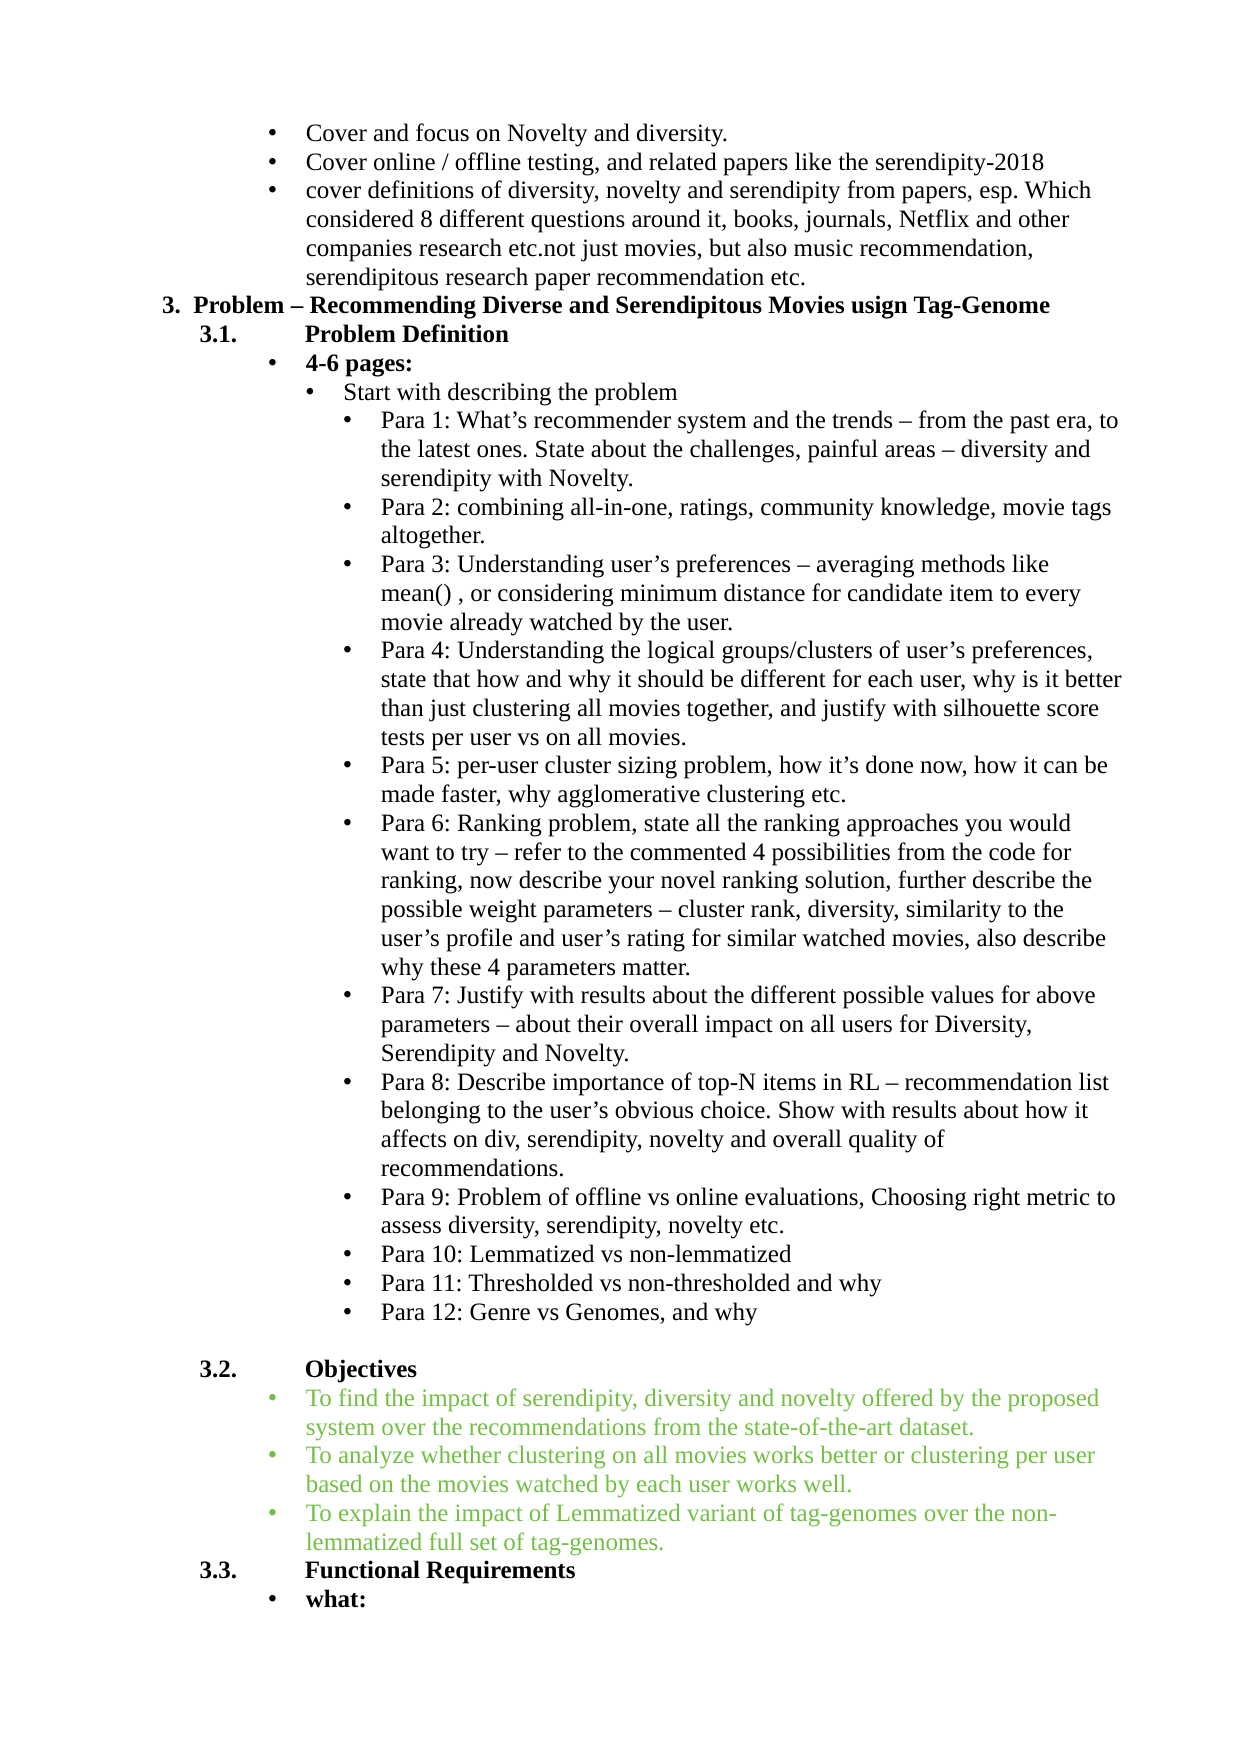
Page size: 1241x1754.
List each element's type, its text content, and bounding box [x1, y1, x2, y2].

list Para 1: What’s recommender system and the trends – from the past era, to the latest ones. State about the challenges, painful areas – diversity and serendipity with Novelty. [343, 406, 1122, 492]
list what: [268, 1584, 1122, 1613]
list Para 9: Problem of offline vs online evaluations, Choosing right metric to assess diversity, serendipity, novelty etc. [343, 1182, 1122, 1239]
list Para 4: Understanding the logical groups/clusters of user’s preferences, state that how and why it should be different for each user, why is it better than just clustering all movies together, and justify with silhouette score tests per user vs on all movies. [343, 636, 1122, 751]
list To analyze whether clustering on all movies works better or clustering per user based on the movies watched by each user works well. [268, 1441, 1122, 1498]
list Para 3: Understanding user’s preferences – averaging methods like mean() , or considering minimum distance for candidate item to every movie already watched by the user. [343, 549, 1122, 636]
list To find the impact of serendipity, diversity and novelty offered by the proposed system over the recommendations from the state-of-the-art dataset. [268, 1383, 1122, 1441]
list To explain the impact of Lemmatized variant of tag-genomes over the non-lemmatized full set of tag-genomes. [268, 1498, 1122, 1556]
list Para 2: combining all-in-one, ratings, community knowledge, movie tags altogether. [343, 492, 1122, 549]
list Para 12: Genre vs Genomes, and why [343, 1297, 1122, 1326]
list Objectives [193, 1354, 1122, 1383]
list Para 8: Describe importance of top-N items in RL – recommendation list belonging to the user’s obvious choice. Show with results about how it affects on div, serendipity, novelty and overall quality of recommendations. [343, 1067, 1122, 1182]
list cover definitions of diversity, novelty and serendipity from papers, esp. Which considered 8 different questions around it, books, journals, Netflix and other companies research etc.not just movies, but also music recommendation, serendipitous research paper recommendation etc. [268, 176, 1122, 291]
list Cover and focus on Novelty and diversity. [268, 118, 1122, 147]
list Problem Definition [193, 319, 1122, 348]
list Para 11: Thresholded vs non-thresholded and why [343, 1268, 1122, 1297]
list Para 5: per-user cluster sizing problem, how it’s done now, how it can be made faster, why agglomerative clustering etc. [343, 751, 1122, 808]
list 4-6 pages: [268, 348, 1122, 377]
list Para 7: Justify with results about the different possible values for above parameters – about their overall impact on all users for Diversity, Serendipity and Novelty. [343, 981, 1122, 1067]
list Para 10: Lemmatized vs non-lemmatized [343, 1239, 1122, 1268]
list Para 6: Ranking problem, state all the ranking approaches you would want to try – refer to the commented 4 possibilities from the code for ranking, now describe your novel ranking solution, further describe the possible weight parameters – cluster rank, diversity, similarity to the user’s profile and user’s rating for similar watched movies, also describe why these 4 parameters matter. [343, 808, 1122, 981]
list Functional Requirements [193, 1556, 1122, 1584]
list Cover online / offline testing, and related papers like the serendipity-2018 [268, 147, 1122, 176]
list Problem – Recommending Diverse and Serendipitous Movies usign Tag-Genome [156, 291, 1122, 319]
list Start with describing the problem [306, 377, 1122, 406]
